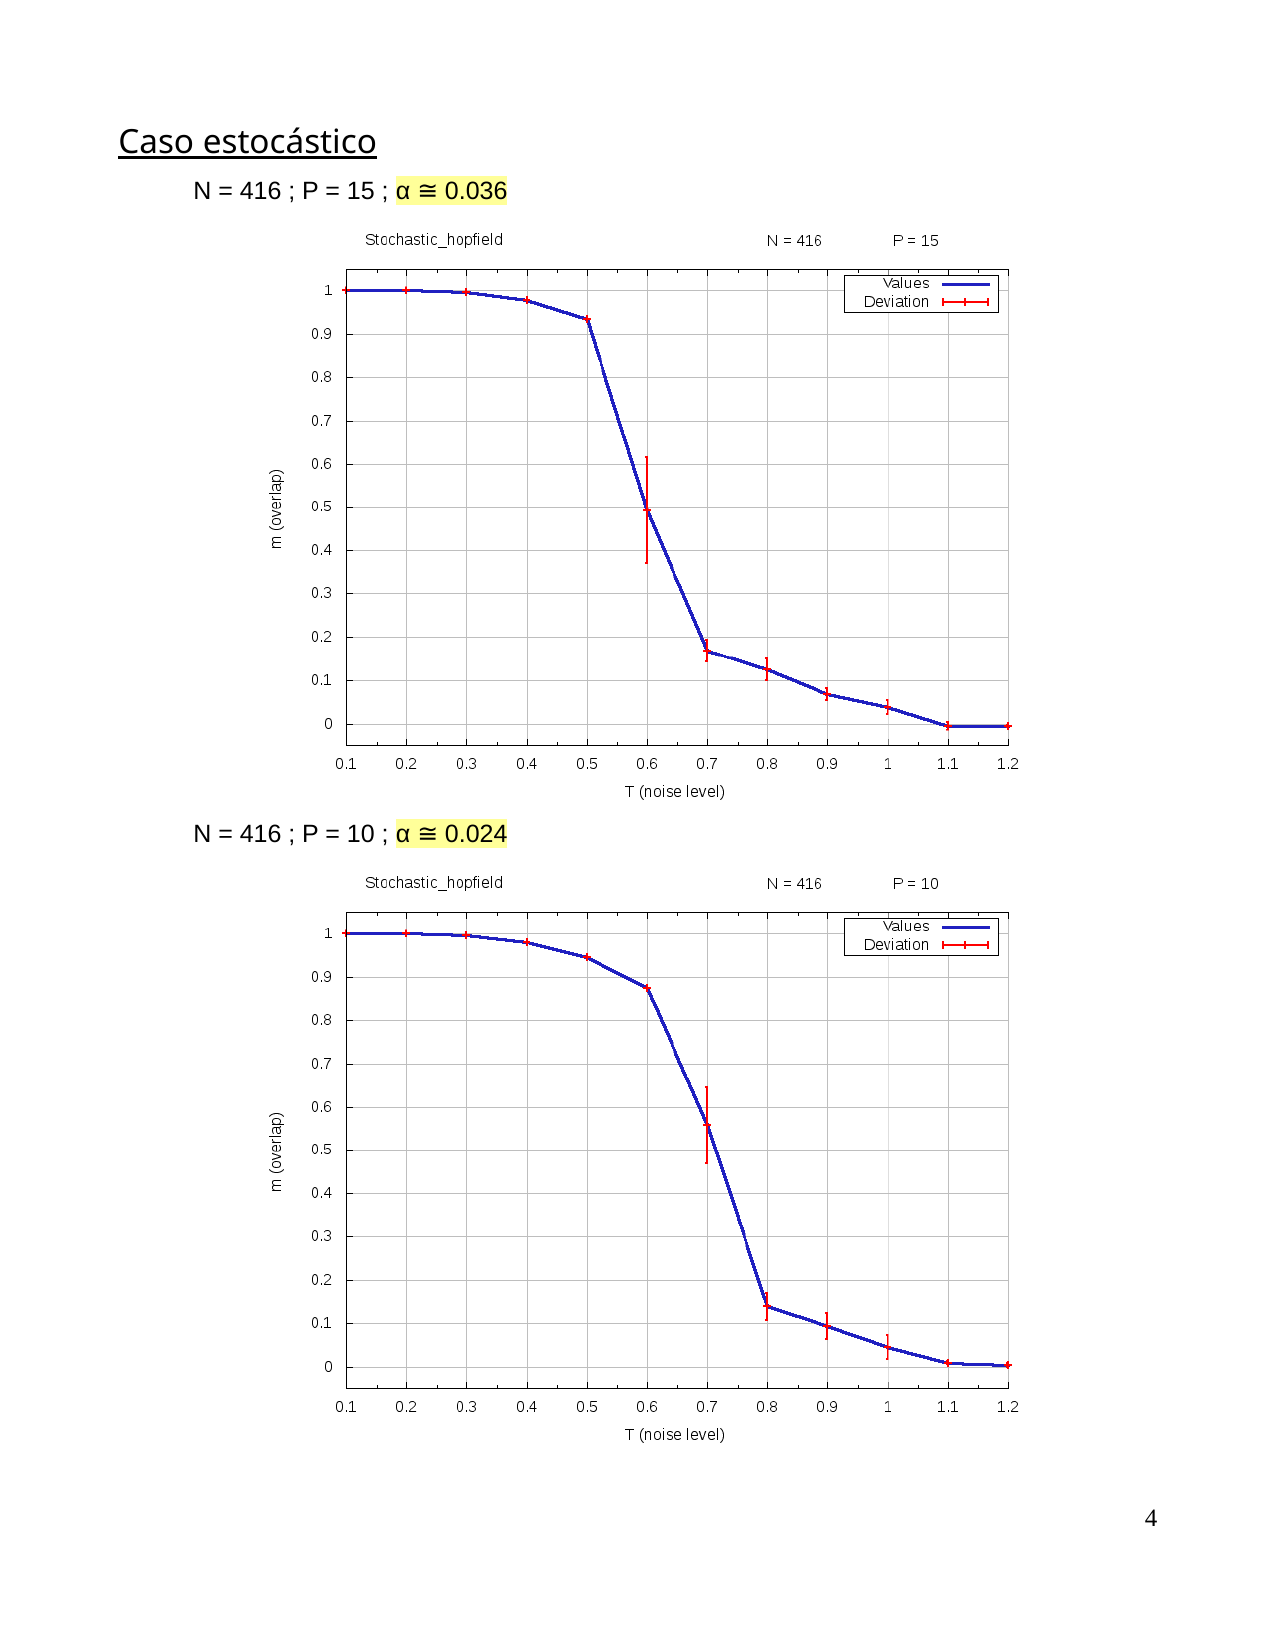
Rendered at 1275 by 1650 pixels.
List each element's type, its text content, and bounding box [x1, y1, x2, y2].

picture [243, 856, 1032, 1448]
subtitle Caso estocástico [118, 118, 1157, 163]
picture [243, 213, 1032, 805]
text N = 416 ; P = 15 ; α ≅ 0.036 [118, 176, 1157, 205]
text N = 416 ; P = 10 ; α ≅ 0.024 [118, 232, 1157, 848]
